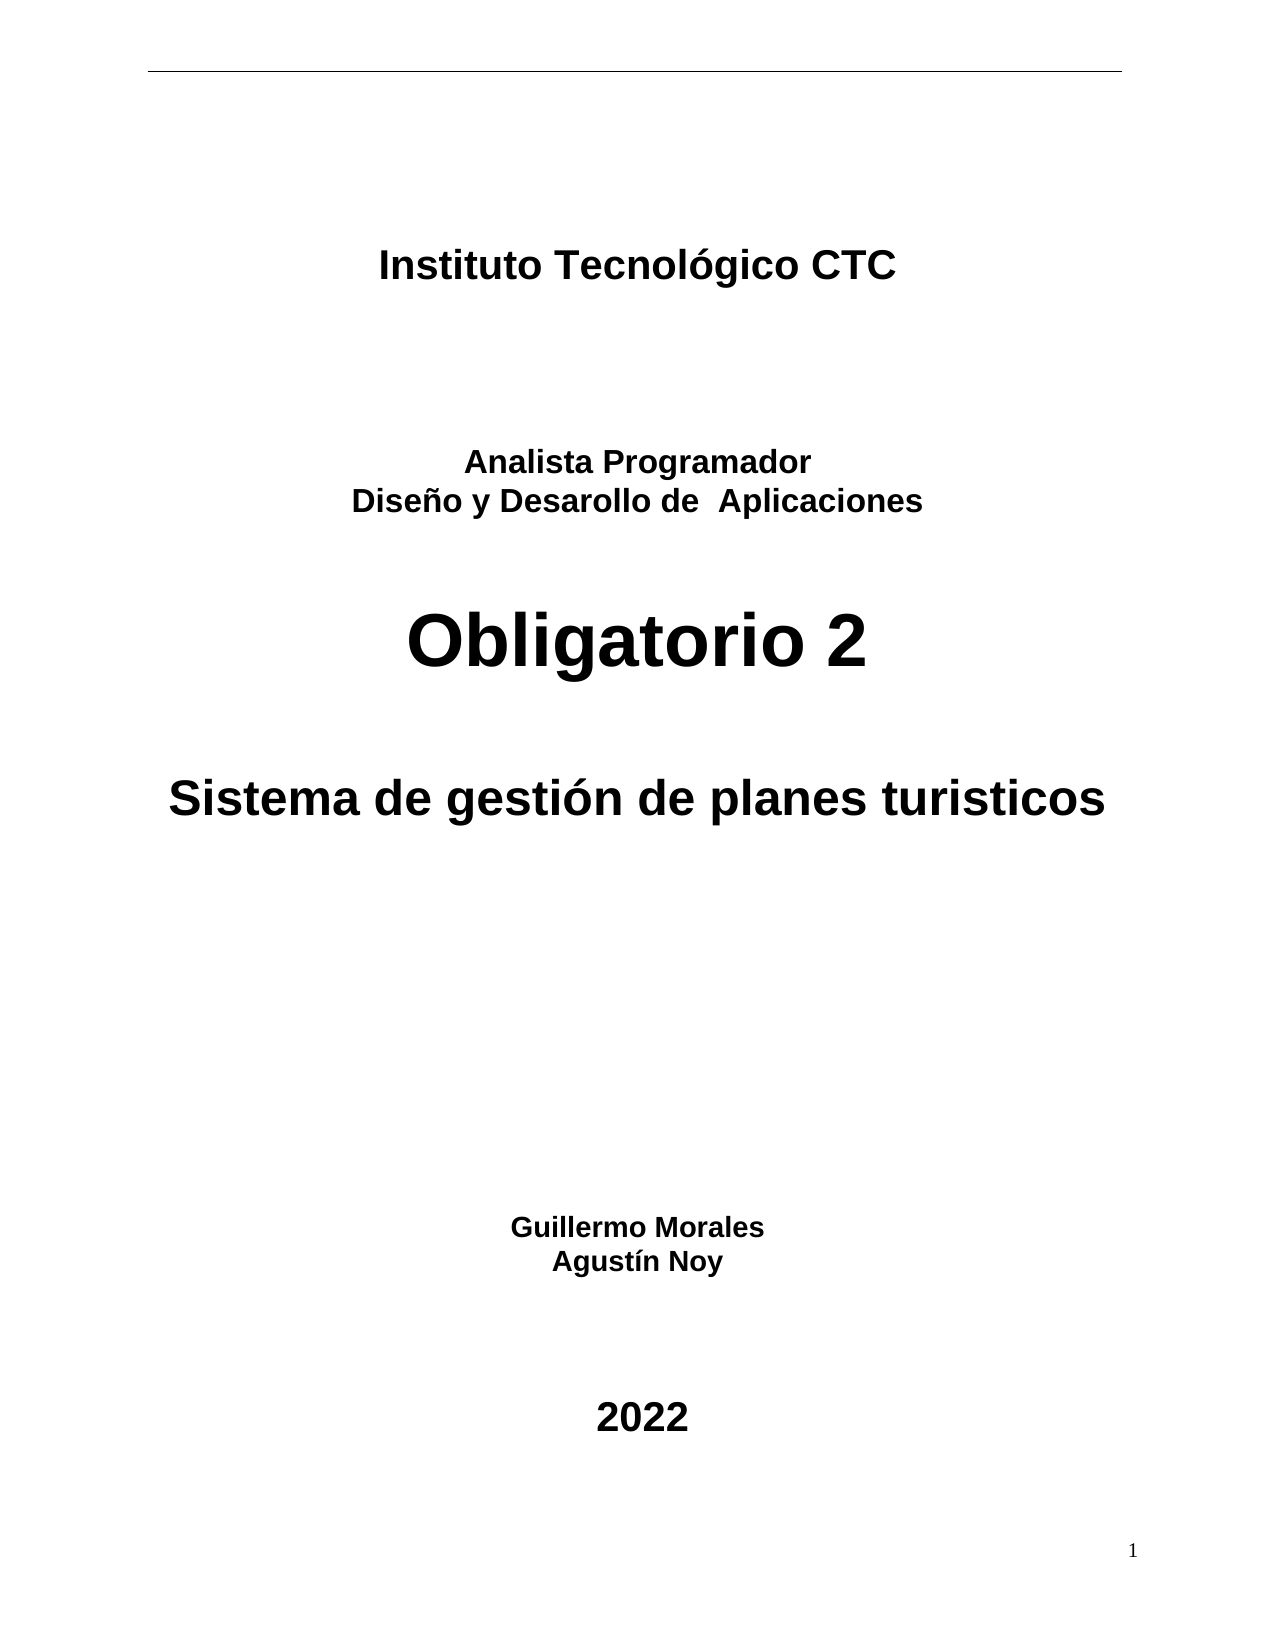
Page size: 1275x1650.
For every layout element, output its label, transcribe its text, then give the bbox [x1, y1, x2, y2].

text Analista Programador [148, 442, 1127, 481]
text Obligatorio 2 [148, 596, 1127, 682]
text Instituto Tecnológico CTC [148, 241, 1127, 288]
text Agustín Noy [148, 1244, 1127, 1277]
text Guillermo Morales [148, 1210, 1127, 1244]
text Sistema de gestión de planes turisticos [148, 768, 1127, 826]
text Diseño y Desarollo de Aplicaciones [148, 481, 1127, 519]
text 2022 [148, 1393, 1127, 1441]
